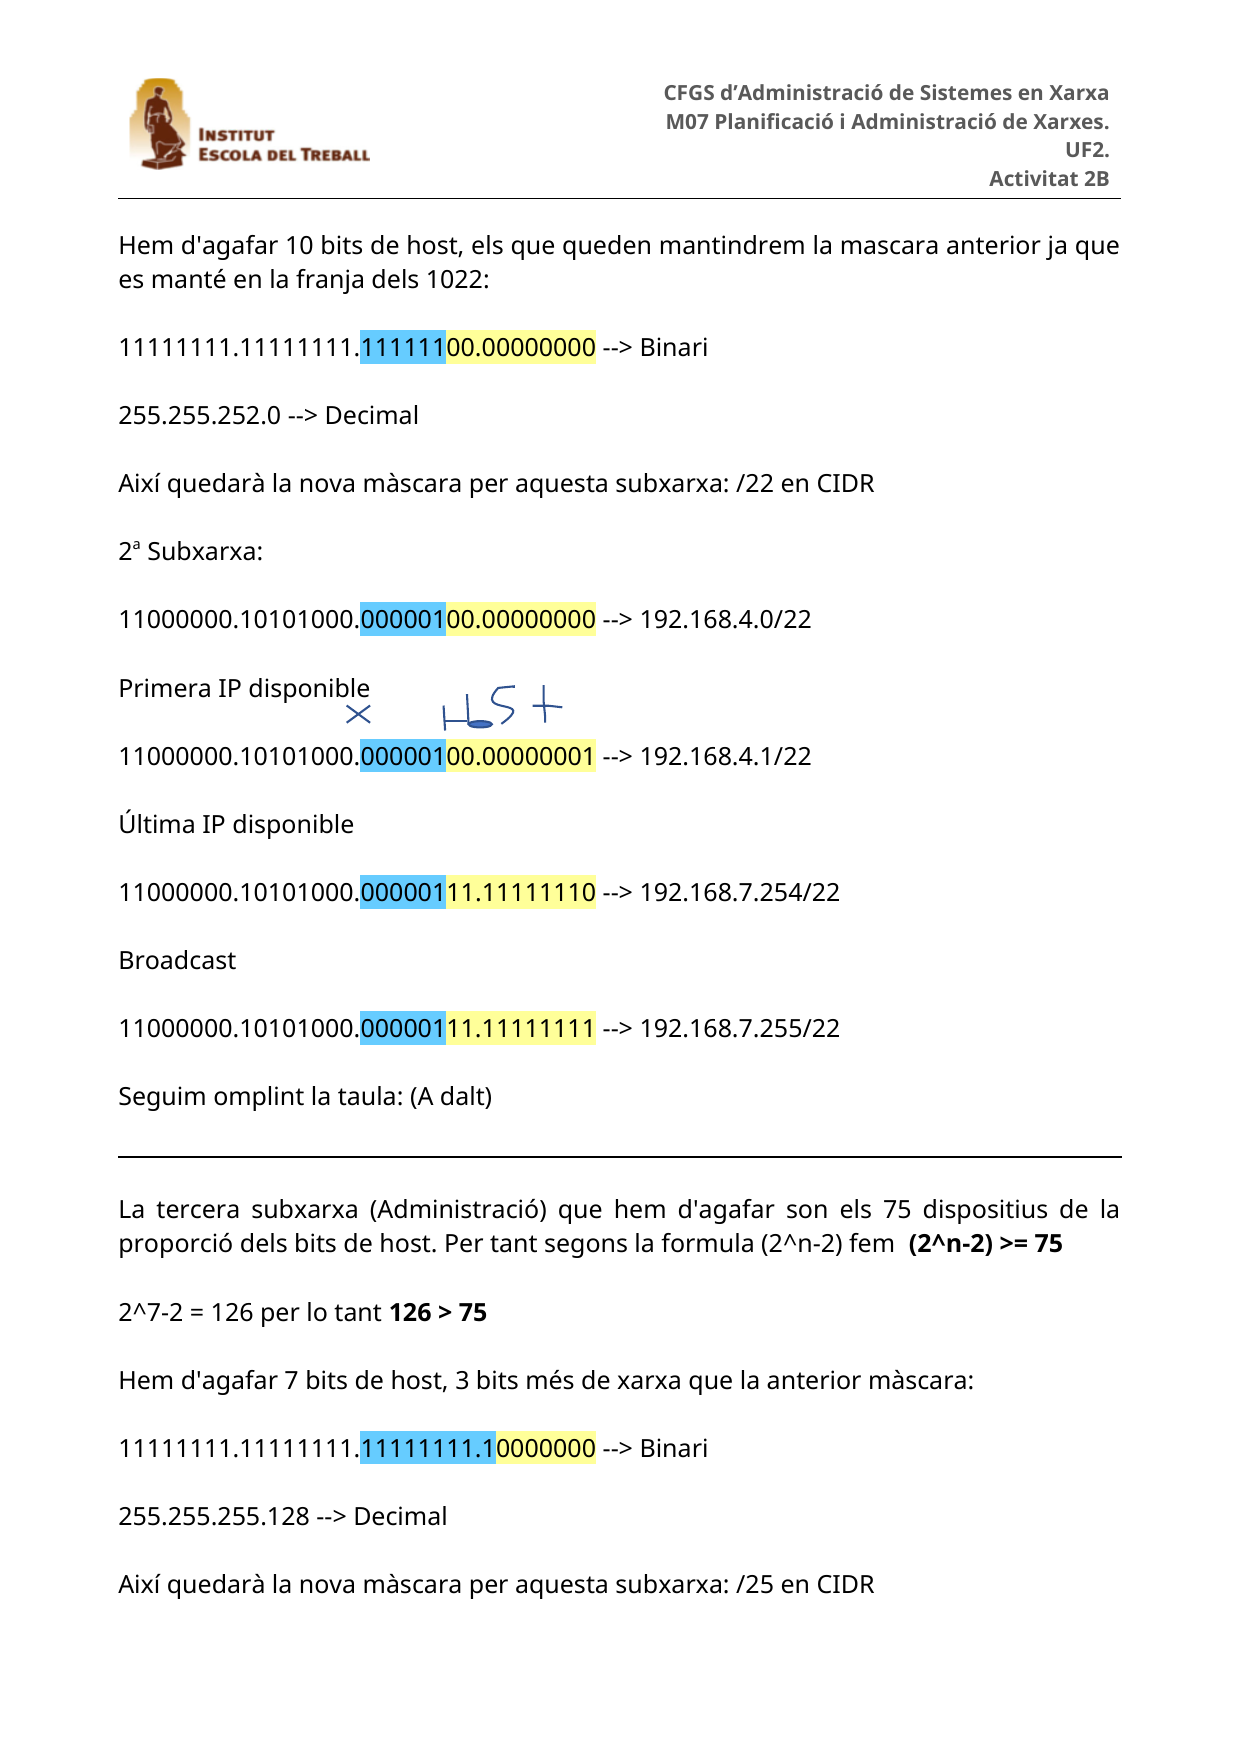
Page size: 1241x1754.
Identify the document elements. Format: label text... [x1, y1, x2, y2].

picture [129, 78, 370, 170]
text Hem d'agafar 10 bits de host, els que queden mantindrem la mascara anterior ja que es manté en la franja dels 1022: [118, 227, 1122, 296]
text 11000000.10101000.00000111.11111111 --> 192.168.7.255/22 [118, 1011, 1122, 1045]
text Seguim omplint la taula: (A dalt) [118, 1079, 1122, 1113]
text 11000000.10101000.00000100.00000001 --> 192.168.4.1/22 [118, 738, 1122, 772]
text 2^7-2 = 126 per lo tant 126 > 75 [118, 1294, 1122, 1328]
text 2a Subxarxa: [118, 534, 1122, 568]
text Hem d'agafar 7 bits de host, 3 bits més de xarxa que la anterior màscara: [118, 1362, 1122, 1396]
text Broadcast [118, 943, 1122, 977]
text Primera IP disponible [118, 670, 1122, 704]
text 255.255.255.128 --> Decimal [118, 1499, 1122, 1533]
text 11111111.11111111.11111100.00000000 --> Binari [118, 330, 1122, 364]
text 11000000.10101000.00000100.00000000 --> 192.168.4.0/22 [118, 602, 1122, 636]
text 255.255.252.0 --> Decimal [118, 398, 1122, 432]
text 11111111.11111111.11111111.10000000 --> Binari [118, 1431, 1122, 1464]
text 11000000.10101000.00000111.11111110 --> 192.168.7.254/22 [118, 875, 1122, 909]
text La tercera subxarxa (Administració) que hem d'agafar son els 75 dispositius de la proporció dels bits de host. Per tant segons la formula (2^n-2) fem (2^n-2) >= 75 [118, 1192, 1122, 1260]
text Així quedarà la nova màscara per aquesta subxarxa: /25 en CIDR [118, 1567, 1122, 1601]
text Així quedarà la nova màscara per aquesta subxarxa: /22 en CIDR [118, 466, 1122, 500]
text Última IP disponible [118, 807, 1122, 841]
